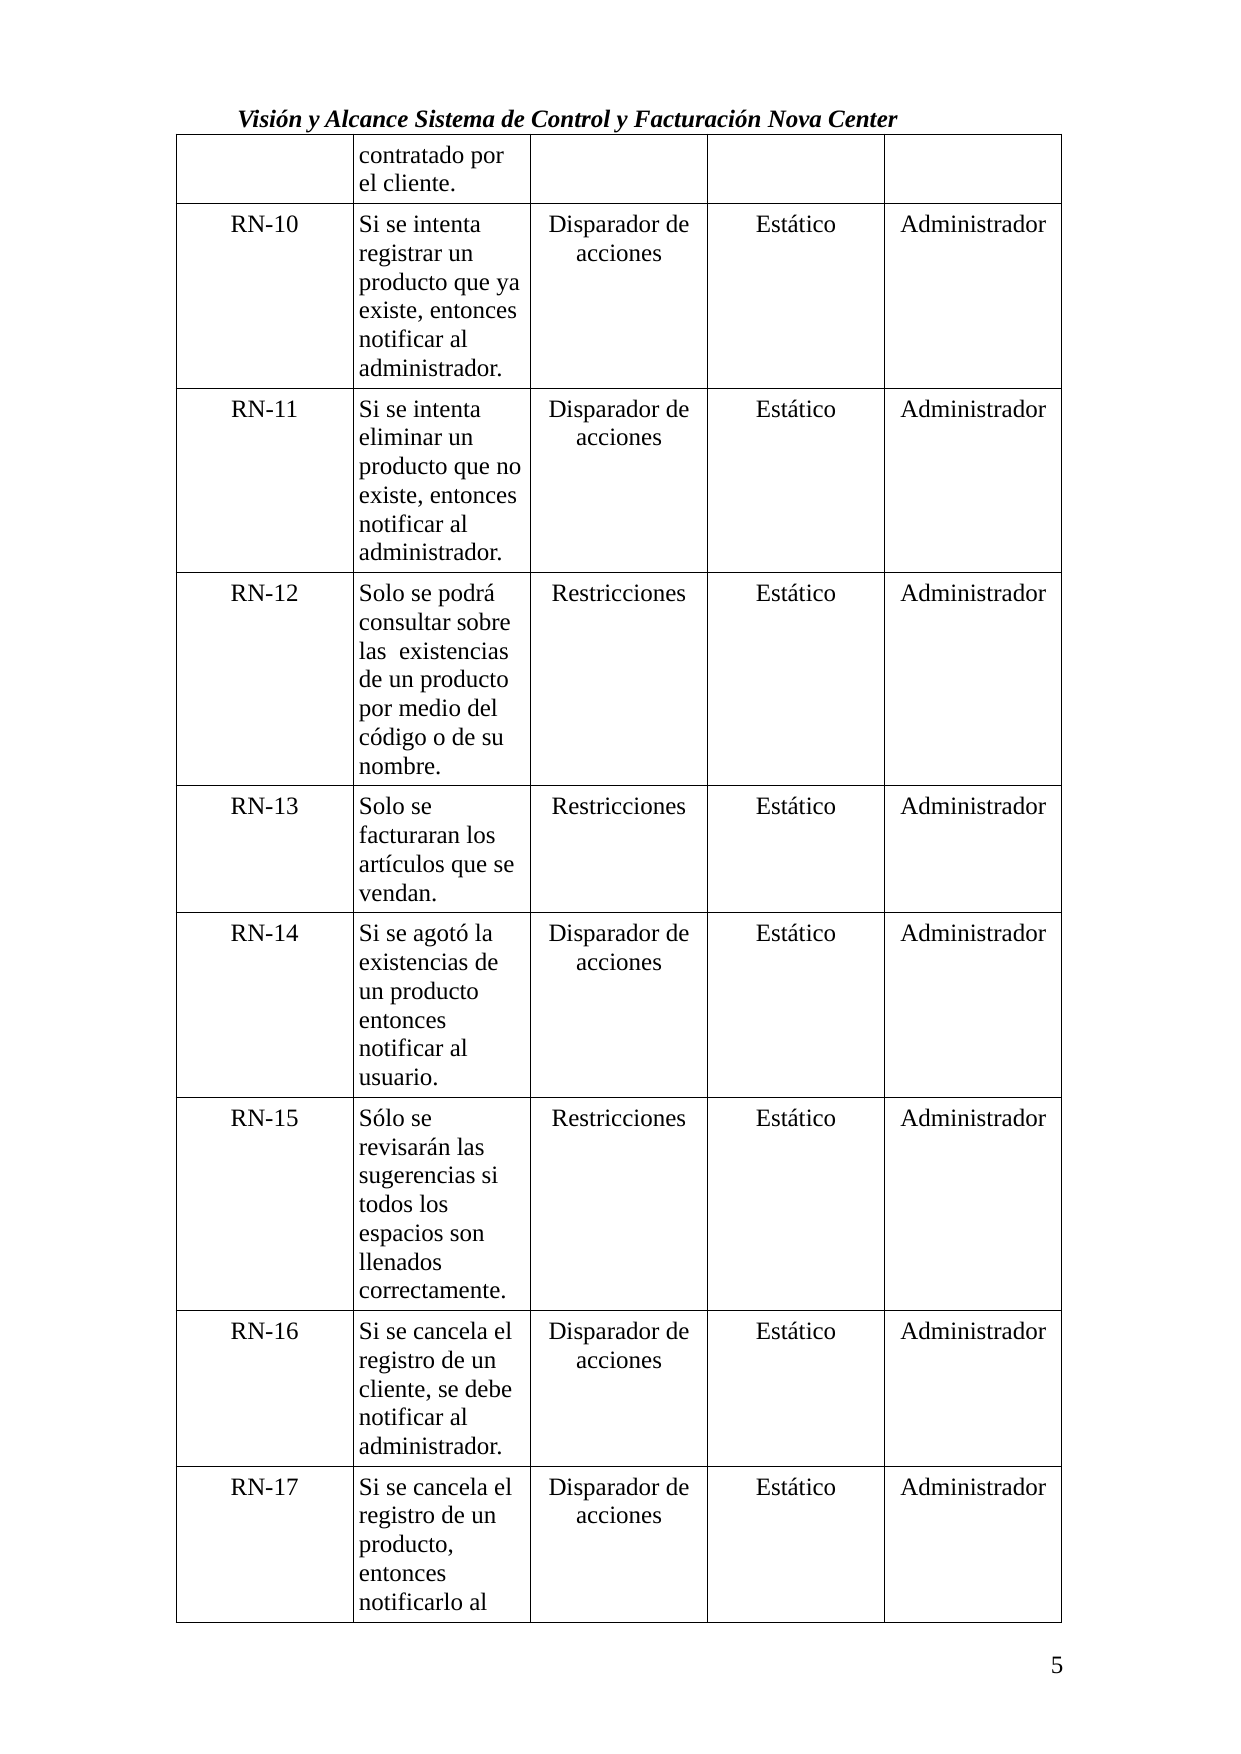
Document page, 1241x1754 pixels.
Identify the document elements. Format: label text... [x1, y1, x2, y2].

table_cell [177, 135, 353, 203]
table_cell Disparador de acciones [531, 389, 707, 572]
table_cell Estático [708, 573, 884, 785]
table_cell Solo se facturaran los artículos que se vendan. [354, 786, 530, 912]
table_cell Disparador de acciones [531, 204, 707, 387]
table_cell Estático [708, 1467, 884, 1621]
table_cell RN-12 [177, 573, 353, 785]
table_cell Disparador de acciones [531, 1311, 707, 1466]
table_cell [885, 135, 1061, 203]
table_cell Sólo se revisarán las sugerencias si todos los espacios son llenados correctamente. [354, 1098, 530, 1310]
table_cell Administrador [885, 1098, 1061, 1310]
table_cell Estático [708, 913, 884, 1097]
table_cell contratado por el cliente. [354, 135, 530, 203]
table_cell Restricciones [531, 786, 707, 912]
table_cell Si se agotó la existencias de un producto entonces notificar al usuario. [354, 913, 530, 1097]
table_cell Restricciones [531, 573, 707, 785]
table_cell RN-10 [177, 204, 353, 387]
table_cell Administrador [885, 1311, 1061, 1466]
table_cell Administrador [885, 786, 1061, 912]
table_cell RN-13 [177, 786, 353, 912]
table_cell Administrador [885, 204, 1061, 387]
table_cell Administrador [885, 913, 1061, 1097]
table_cell RN-14 [177, 913, 353, 1097]
table_cell Disparador de acciones [531, 1467, 707, 1621]
table_cell Administrador [885, 1467, 1061, 1621]
table_cell RN-17 [177, 1467, 353, 1621]
table_cell Restricciones [531, 1098, 707, 1310]
table_cell Si se intenta registrar un producto que ya existe, entonces notificar al administrador. [354, 204, 530, 387]
table_cell Estático [708, 204, 884, 387]
table_cell Disparador de acciones [531, 913, 707, 1097]
table_cell [531, 135, 707, 203]
table_cell RN-11 [177, 389, 353, 572]
table_cell Si se cancela el registro de un cliente, se debe notificar al administrador. [354, 1311, 530, 1466]
table_cell Estático [708, 1311, 884, 1466]
table_cell Si se cancela el registro de un producto, entonces notificarlo al [354, 1467, 530, 1621]
table_cell Estático [708, 1098, 884, 1310]
table_cell Solo se podrá consultar sobre las existencias de un producto por medio del código o de su nombre. [354, 573, 530, 785]
table_cell Administrador [885, 573, 1061, 785]
table_cell RN-15 [177, 1098, 353, 1310]
table_cell Administrador [885, 389, 1061, 572]
table_cell Estático [708, 389, 884, 572]
table_cell Si se intenta eliminar un producto que no existe, entonces notificar al administrador. [354, 389, 530, 572]
table_cell RN-16 [177, 1311, 353, 1466]
table_cell [708, 135, 884, 203]
table_cell Estático [708, 786, 884, 912]
